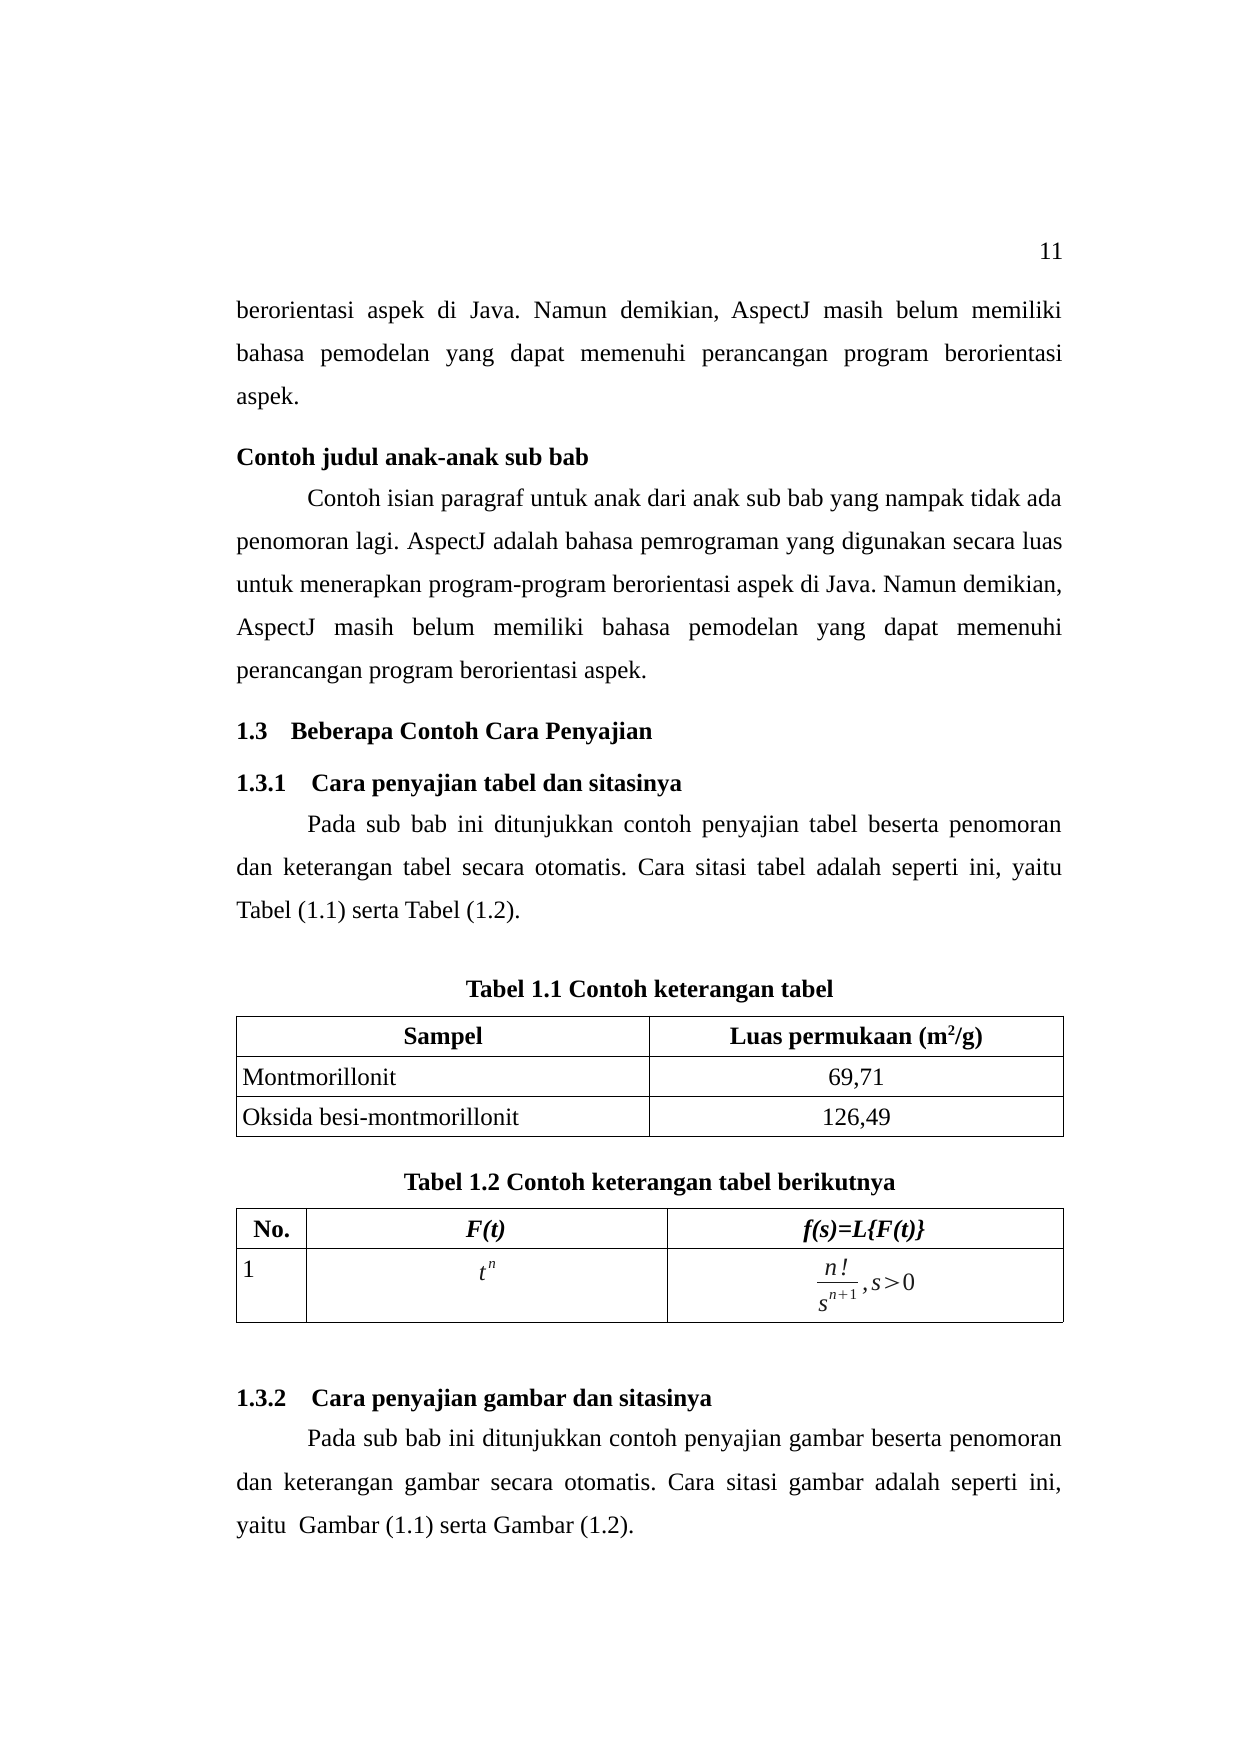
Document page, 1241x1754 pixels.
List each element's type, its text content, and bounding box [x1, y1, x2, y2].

text Tabel 1.2 Contoh keterangan tabel berikutnya [236, 1167, 1063, 1195]
subtitle Beberapa contoh cara penyajian [236, 716, 1063, 745]
text Pada sub bab ini ditunjukkan contoh penyajian tabel beserta penomoran dan keterangan tabel secara otomatis. Cara sitasi tabel adalah seperti ini, yaitu Tabel (1.1) serta Tabel (1.2). [236, 809, 1063, 924]
text Contoh isian paragraf untuk anak dari anak sub bab yang nampak tidak ada penomoran lagi. AspectJ adalah bahasa pemrograman yang digunakan secara luas untuk menerapkan program-program berorientasi aspek di Java. Namun demikian, AspectJ masih belum memiliki bahasa pemodelan yang dapat memenuhi perancangan program berorientasi aspek. [236, 483, 1063, 684]
table_header Sampel [237, 1017, 649, 1056]
table_cell [307, 1249, 667, 1322]
table_header No. [237, 1209, 306, 1248]
subtitle Cara penyajian gambar dan sitasinya [236, 1383, 1063, 1412]
text Tabel 1.1 Contoh keterangan tabel [236, 974, 1063, 1003]
table_header Luas permukaan (m2/g) [650, 1017, 1063, 1056]
subtitle Contoh judul anak-anak sub bab [236, 442, 1063, 471]
table_cell [668, 1249, 1063, 1322]
table_cell Oksida besi-montmorillonit [237, 1097, 649, 1136]
table_cell Montmorillonit [237, 1057, 649, 1096]
text berorientasi aspek di Java. Namun demikian, AspectJ masih belum memiliki bahasa pemodelan yang dapat memenuhi perancangan program berorientasi aspek. [236, 295, 1063, 410]
text Pada sub bab ini ditunjukkan contoh penyajian gambar beserta penomoran dan keterangan gambar secara otomatis. Cara sitasi gambar adalah seperti ini, yaitu Gambar (1.1) serta Gambar (1.2). [236, 1423, 1063, 1538]
table_cell 126,49 [650, 1097, 1063, 1136]
table_header f(s)=L{F(t)} [668, 1209, 1063, 1248]
subtitle Cara penyajian tabel dan sitasinya [236, 768, 1063, 797]
table_header F(t) [307, 1209, 667, 1248]
table_cell 69,71 [650, 1057, 1063, 1096]
table_cell 1 [237, 1249, 306, 1322]
